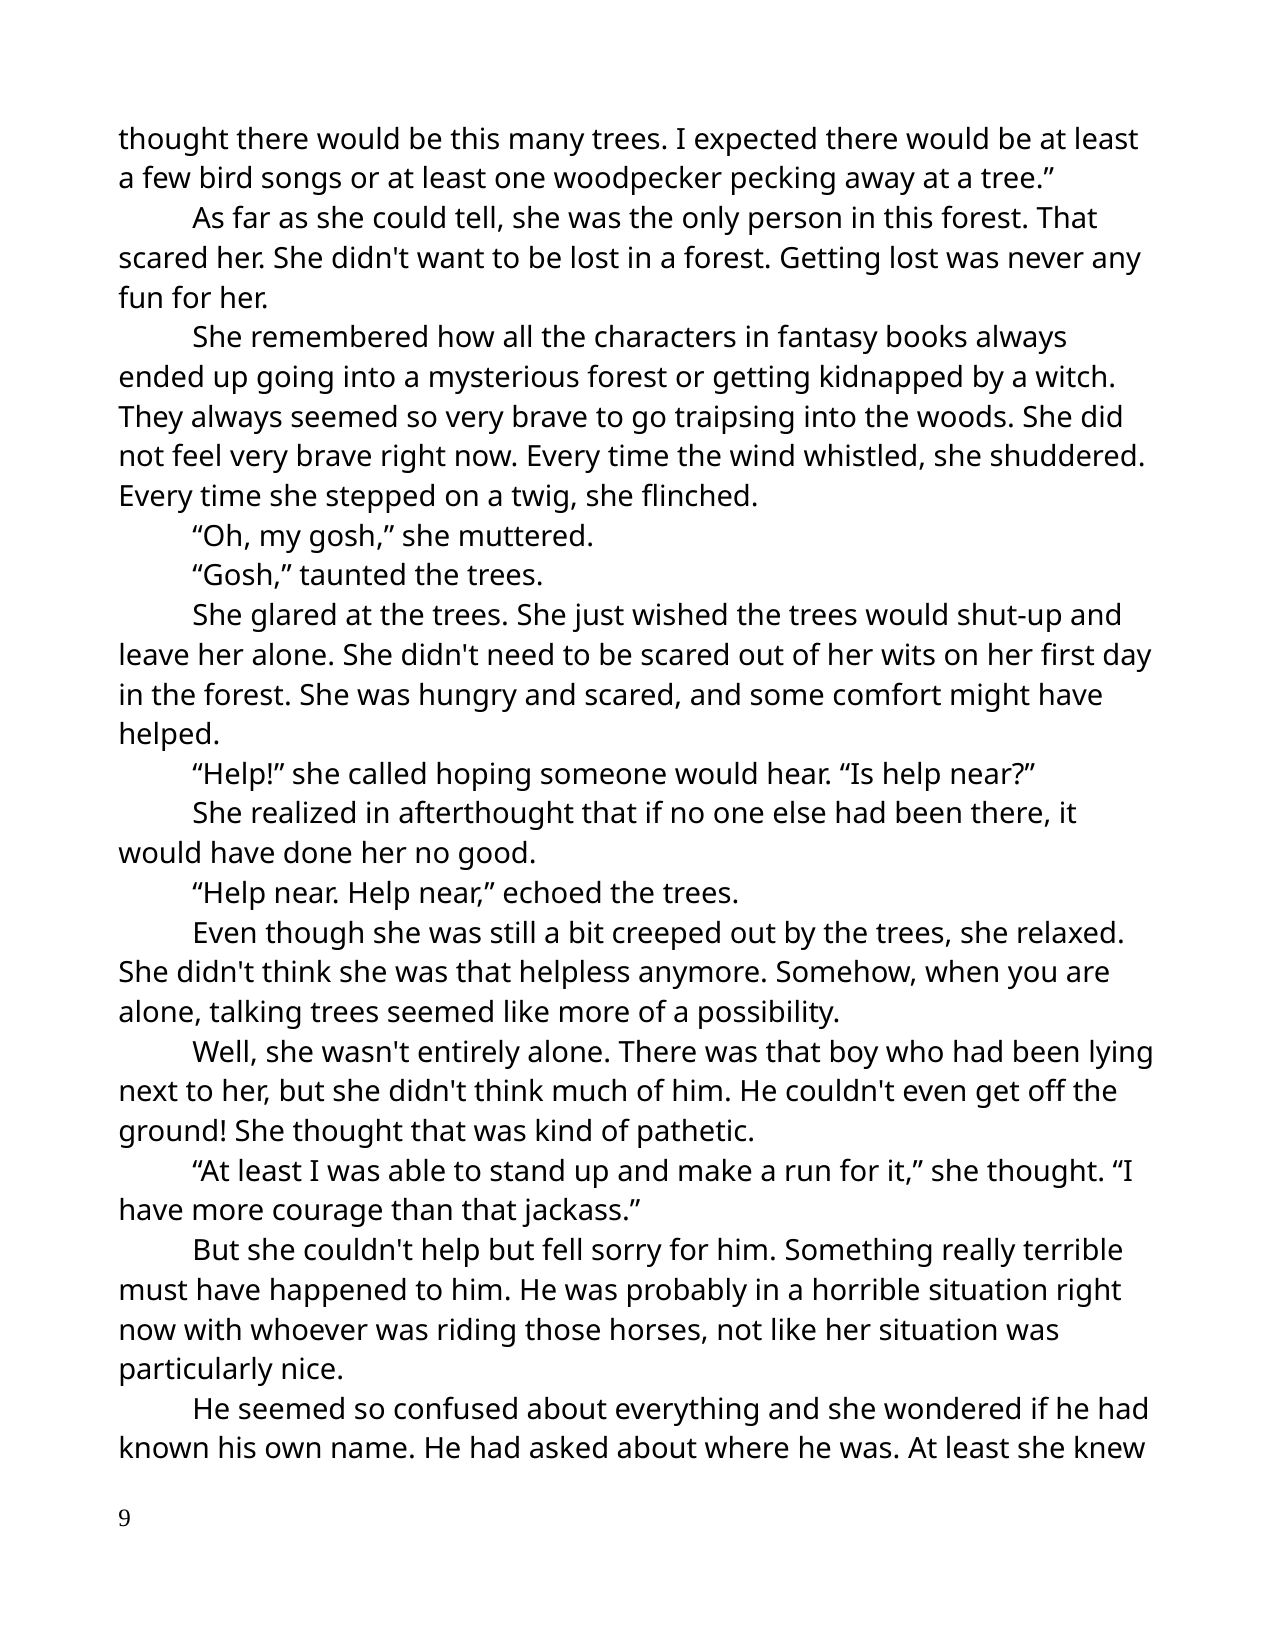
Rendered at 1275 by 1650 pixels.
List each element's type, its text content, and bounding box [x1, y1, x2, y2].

text She realized in afterthought that if no one else had been there, it would have done her no good. [118, 793, 1157, 872]
text But she couldn't help but fell sorry for him. Something really terrible must have happened to him. He was probably in a horrible situation right now with whoever was riding those horses, not like her situation was particularly nice. [118, 1229, 1157, 1388]
text thought there would be this many trees. I expected there would be at least a few bird songs or at least one woodpecker pecking away at a tree.” [118, 118, 1157, 197]
text “Help near. Help near,” echoed the trees. [118, 872, 1157, 912]
text “Help!” she called hoping someone would hear. “Is help near?” [118, 753, 1157, 793]
text “At least I was able to stand up and make a run for it,” she thought. “I have more courage than that jackass.” [118, 1150, 1157, 1229]
text She remembered how all the characters in fantasy books always ended up going into a mysterious forest or getting kidnapped by a witch. They always seemed so very brave to go traipsing into the woods. She did not feel very brave right now. Every time the wind whistled, she shuddered. Every time she stepped on a twig, she flinched. [118, 317, 1157, 515]
text As far as she could tell, she was the only person in this forest. That scared her. She didn't want to be lost in a forest. Getting lost was never any fun for her. [118, 197, 1157, 317]
text Well, she wasn't entirely alone. There was that boy who had been lying next to her, but she didn't think much of him. He couldn't even get off the ground! She thought that was kind of pathetic. [118, 1031, 1157, 1150]
text She glared at the trees. She just wished the trees would shut-up and leave her alone. She didn't need to be scared out of her wits on her first day in the forest. She was hungry and scared, and some comfort might have helped. [118, 594, 1157, 753]
text Even though she was still a bit creeped out by the trees, she relaxed. She didn't think she was that helpless anymore. Somehow, when you are alone, talking trees seemed like more of a possibility. [118, 912, 1157, 1031]
text He seemed so confused about everything and she wondered if he had known his own name. He had asked about where he was. At least she knew [118, 1388, 1157, 1467]
text “Oh, my gosh,” she muttered. [118, 515, 1157, 555]
text “Gosh,” taunted the trees. [118, 555, 1157, 594]
